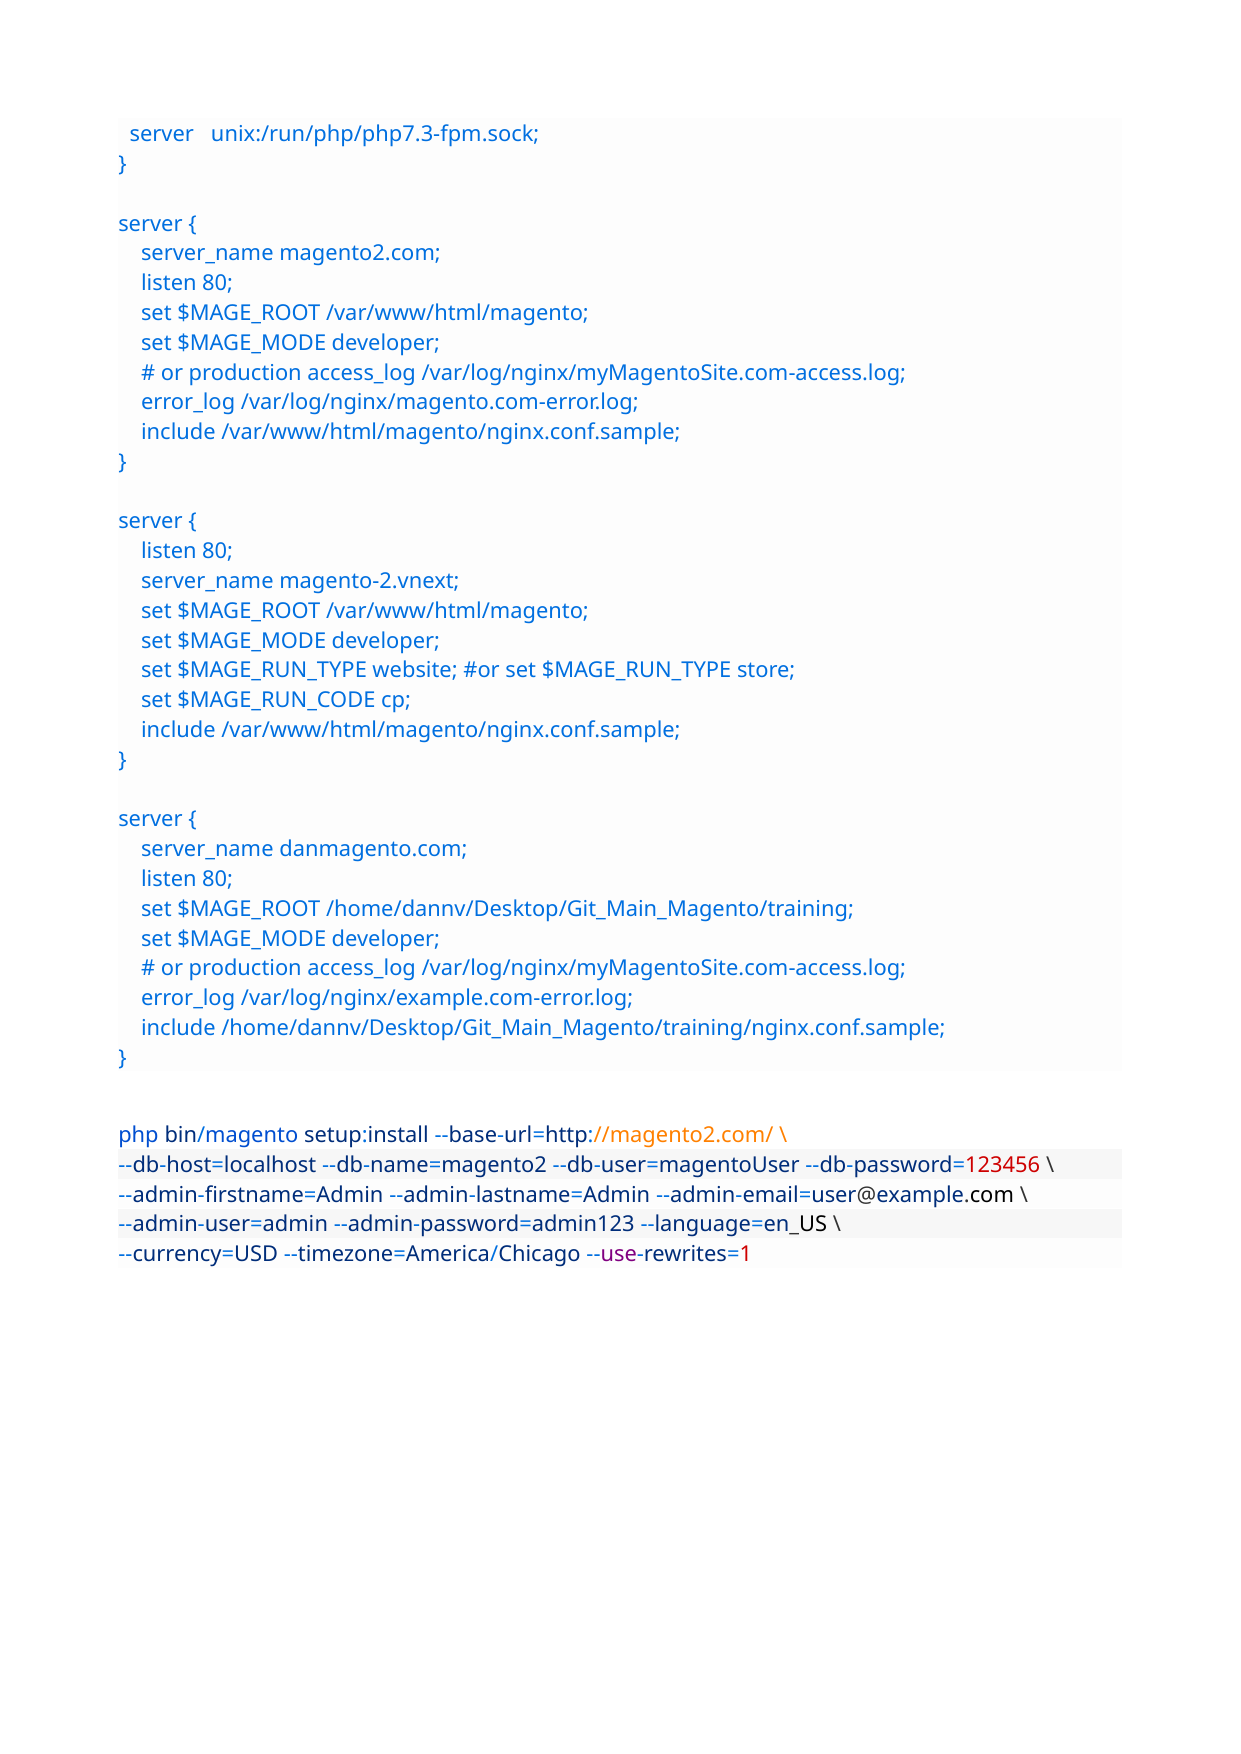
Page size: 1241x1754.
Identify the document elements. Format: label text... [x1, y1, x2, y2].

text listen 80; [118, 863, 1122, 893]
text } [118, 446, 1122, 476]
text listen 80; [118, 535, 1122, 565]
text # or production access_log /var/log/nginx/myMagentoSite.com-access.log; [118, 356, 1122, 386]
text listen 80; [118, 267, 1122, 297]
text server_name danmagento.com; [118, 833, 1122, 863]
text server { [118, 803, 1122, 833]
text set $MAGE_RUN_CODE cp; [118, 684, 1122, 714]
text php bin/magento setup:install --base-url=http://magento2.com/ \ [118, 1119, 1122, 1149]
text error_log /var/log/nginx/example.com-error.log; [118, 982, 1122, 1012]
text } [118, 744, 1122, 773]
text include /home/dannv/Desktop/Git_Main_Magento/training/nginx.conf.sample; [118, 1012, 1122, 1042]
text --db-host=localhost --db-name=magento2 --db-user=magentoUser --db-password=123456 \ [118, 1149, 1122, 1179]
text set $MAGE_ROOT /var/www/html/magento; [118, 297, 1122, 327]
text set $MAGE_ROOT /home/dannv/Desktop/Git_Main_Magento/training; [118, 893, 1122, 922]
text include /var/www/html/magento/nginx.conf.sample; [118, 416, 1122, 446]
text server_name magento2.com; [118, 237, 1122, 267]
text server { [118, 505, 1122, 535]
text --admin-firstname=Admin --admin-lastname=Admin --admin-email=user@example.com \ [118, 1179, 1122, 1208]
text set $MAGE_MODE developer; [118, 624, 1122, 654]
text set $MAGE_MODE developer; [118, 327, 1122, 356]
text set $MAGE_MODE developer; [118, 922, 1122, 952]
text } [118, 1042, 1122, 1071]
text set $MAGE_ROOT /var/www/html/magento; [118, 595, 1122, 624]
text # or production access_log /var/log/nginx/myMagentoSite.com-access.log; [118, 952, 1122, 982]
text set $MAGE_RUN_TYPE website; #or set $MAGE_RUN_TYPE store; [118, 654, 1122, 684]
text include /var/www/html/magento/nginx.conf.sample; [118, 714, 1122, 744]
text } [118, 148, 1122, 178]
text --admin-user=admin --admin-password=admin123 --language=en_US \ [118, 1208, 1122, 1238]
text server { [118, 207, 1122, 237]
text server unix:/run/php/php7.3-fpm.sock; [118, 118, 1122, 148]
text --currency=USD --timezone=America/Chicago --use-rewrites=1 [118, 1238, 1122, 1268]
text server_name magento-2.vnext; [118, 565, 1122, 595]
text error_log /var/log/nginx/magento.com-error.log; [118, 386, 1122, 416]
